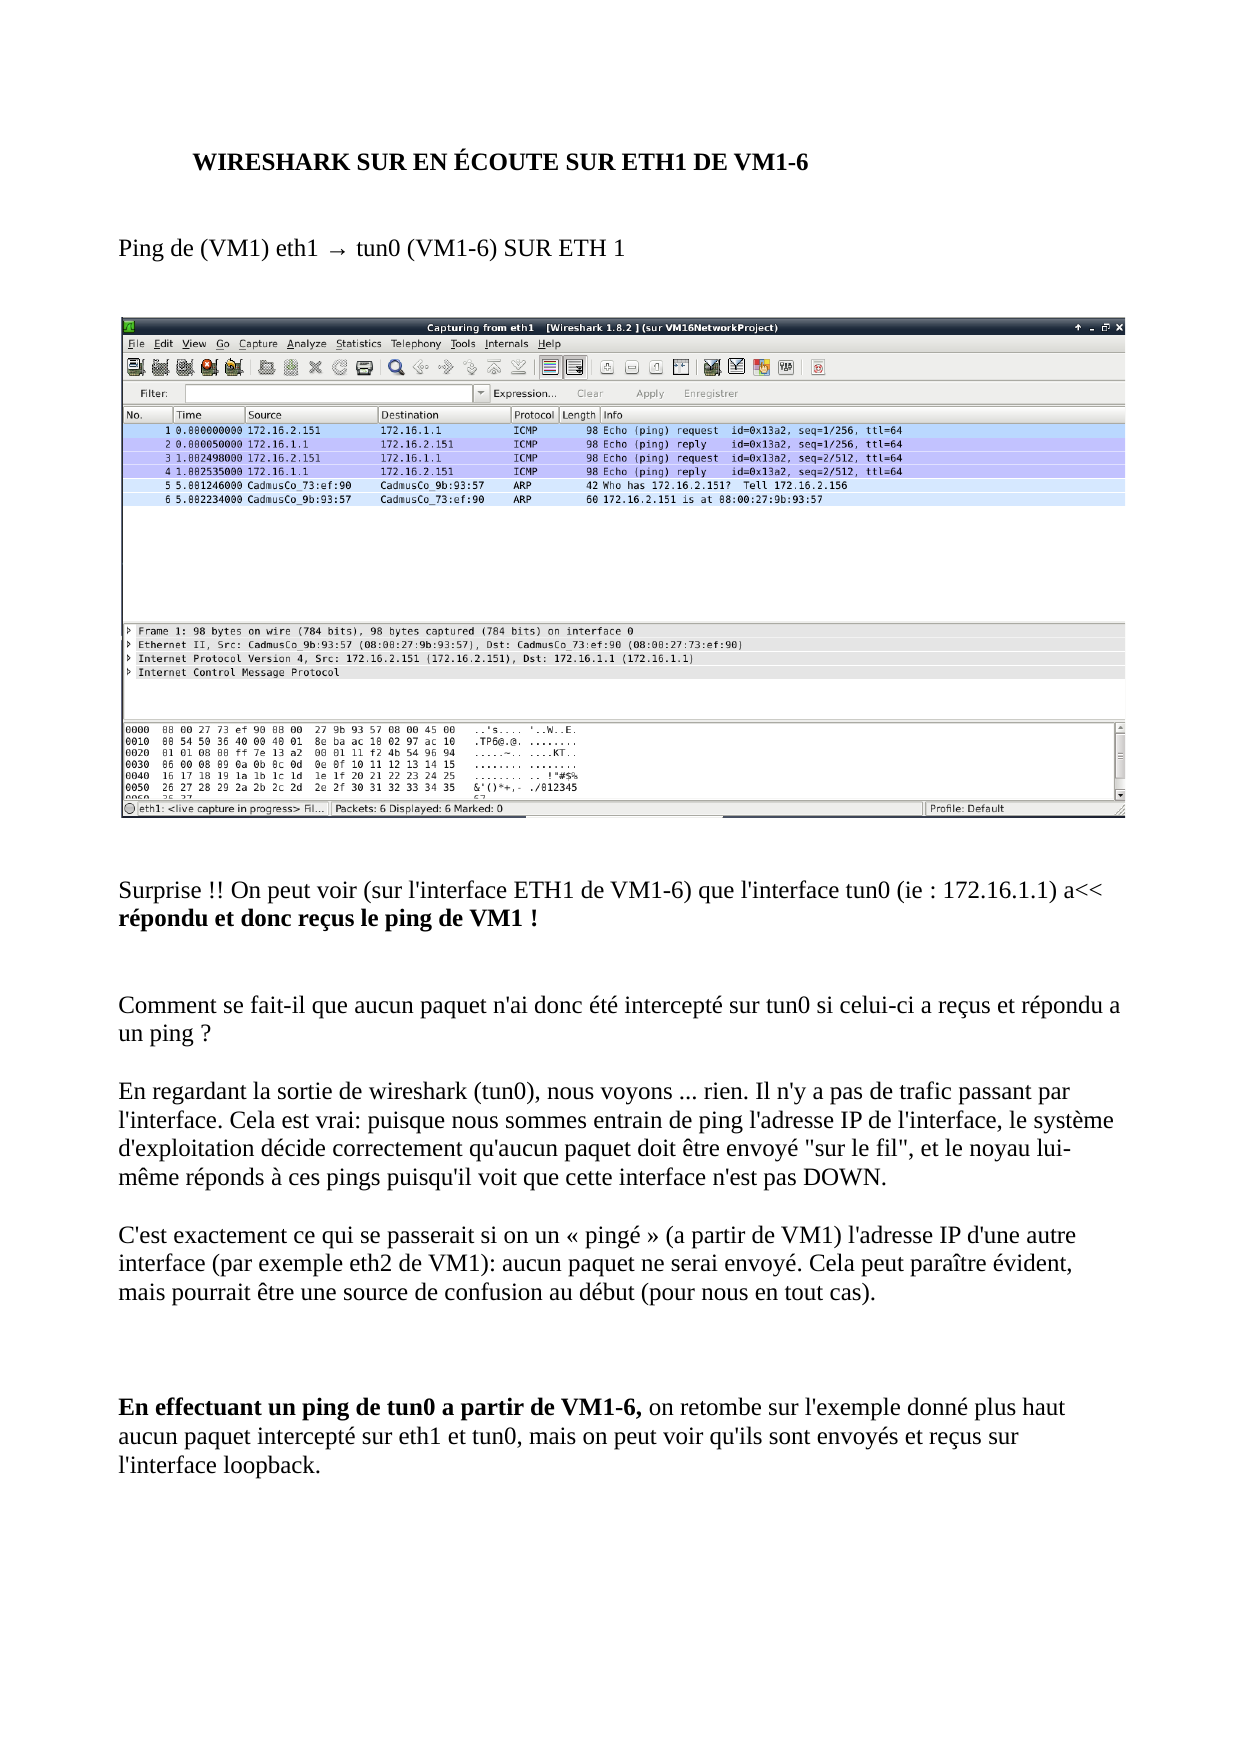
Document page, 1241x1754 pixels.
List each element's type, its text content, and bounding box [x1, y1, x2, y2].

text WIRESHARK SUR EN ÉCOUTE SUR ETH1 DE VM1-6 [118, 147, 1122, 176]
text En effectuant un ping de tun0 a partir de VM1-6, on retombe sur l'exemple donné plus haut aucun paquet intercepté sur eth1 et tun0, mais on peut voir qu'ils sont envoyés et reçus sur l'interface loopback. [118, 1392, 1122, 1478]
text Ping de (VM1) eth1 → tun0 (VM1-6) SUR ETH 1 [118, 233, 1122, 262]
picture [121, 317, 1126, 818]
text Surprise !! On peut voir (sur l'interface ETH1 de VM1-6) que l'interface tun0 (ie : 172.16.1.1) a<< répondu et donc reçus le ping de VM1 ! [118, 875, 1122, 932]
text C'est exactement ce qui se passerait si on un « pingé » (a partir de VM1) l'adresse IP d'une autre interface (par exemple eth2 de VM1): aucun paquet ne serai envoyé. Cela peut paraître évident, mais pourrait être une source de confusion au début (pour nous en tout cas). [118, 1220, 1122, 1306]
text Comment se fait-il que aucun paquet n'ai donc été intercepté sur tun0 si celui-ci a reçus et répondu a un ping ? [118, 990, 1122, 1047]
text En regardant la sortie de wireshark (tun0), nous voyons ... rien. Il n'y a pas de trafic passant par l'interface. Cela est vrai: puisque nous sommes entrain de ping l'adresse IP de l'interface, le système d'exploitation décide correctement qu'aucun paquet doit être envoyé "sur le fil", et le noyau lui-même réponds à ces pings puisqu'il voit que cette interface n'est pas DOWN. [118, 1076, 1122, 1191]
